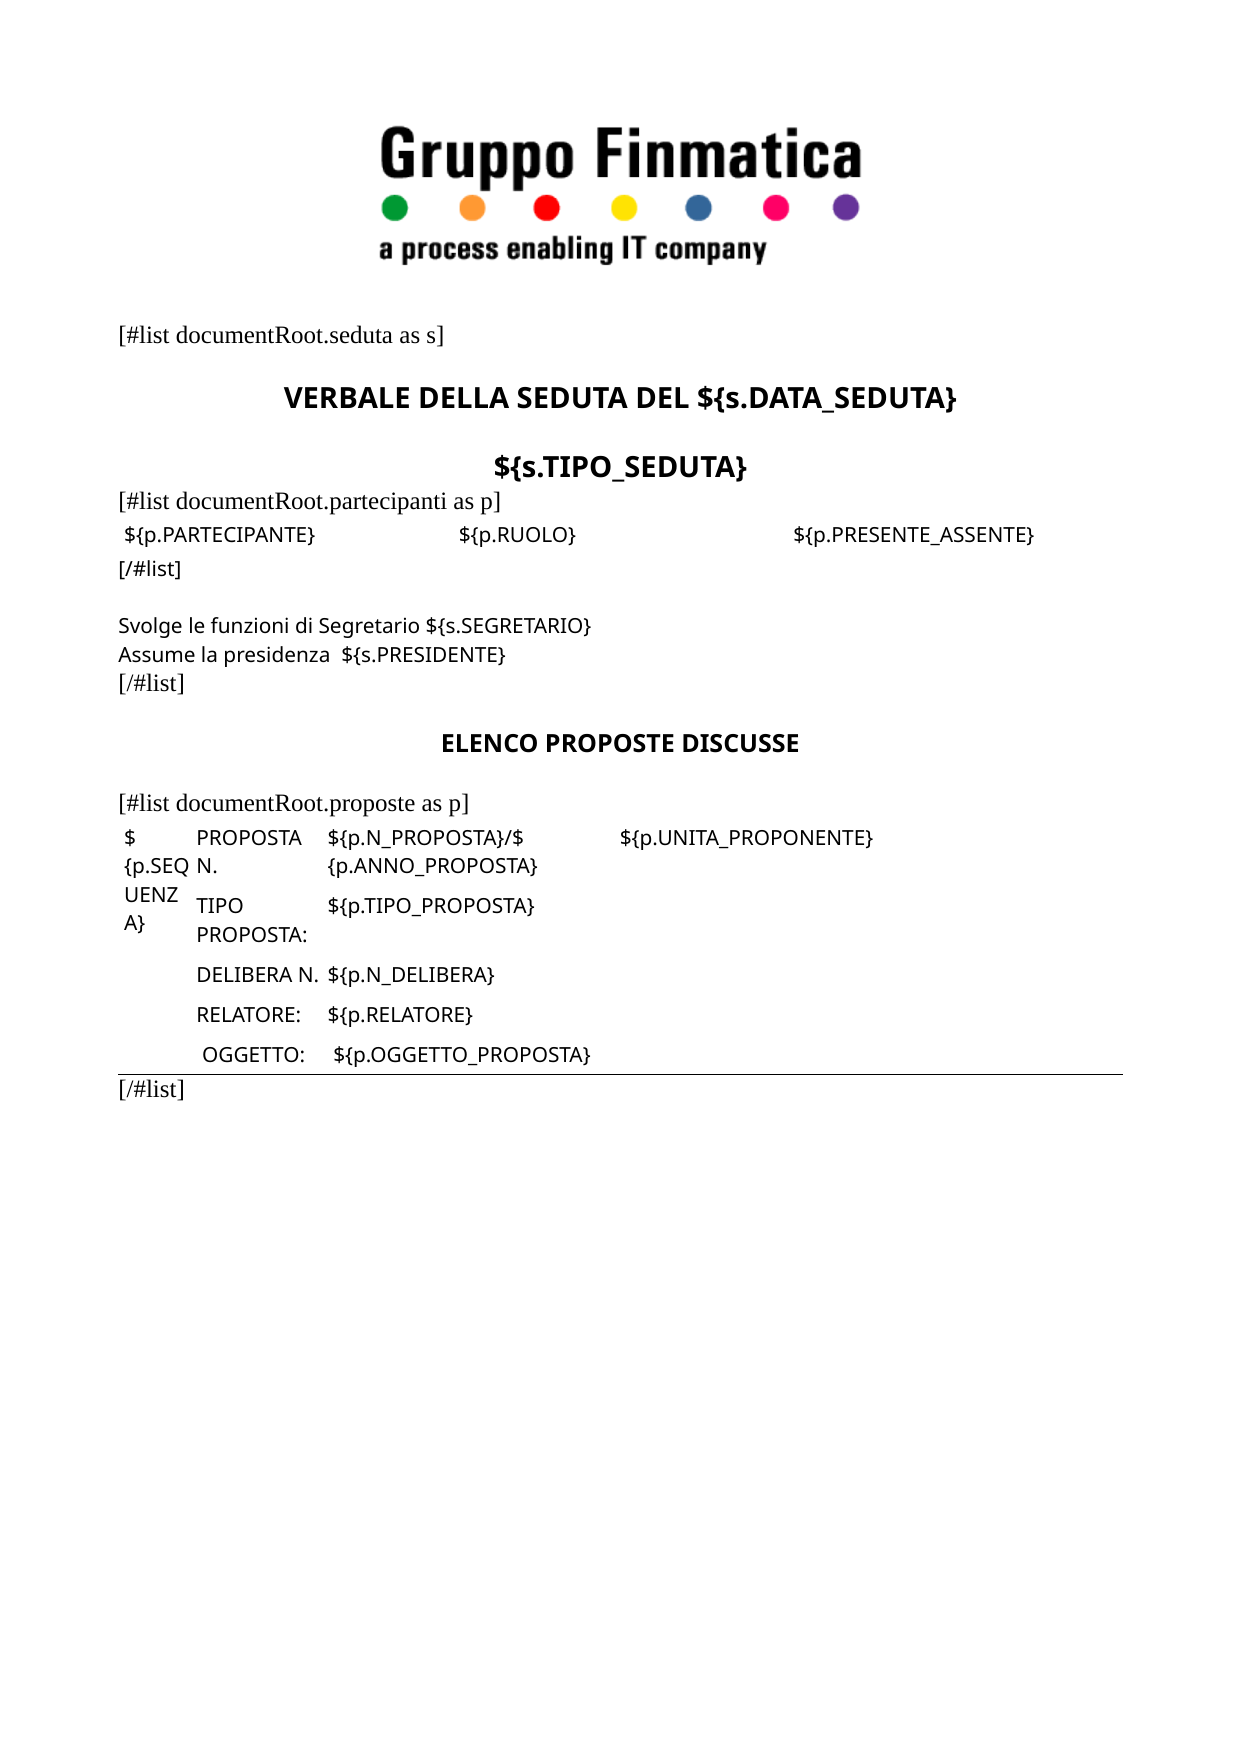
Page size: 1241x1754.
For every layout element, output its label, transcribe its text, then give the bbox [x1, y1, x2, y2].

table_cell ${p.OGGETTO_PROPOSTA} [328, 1034, 1123, 1074]
text [#list documentRoot.seduta as s] [118, 320, 1122, 349]
table_header ${p.PARTECIPANTE} [118, 515, 453, 554]
text [/#list] [118, 1075, 1122, 1103]
text Assume la presidenza ${s.PRESIDENTE} [118, 640, 1122, 668]
table_header ${p.SEQUENZA} [118, 817, 196, 1074]
text [/#list] [118, 668, 1122, 697]
table_header ${p.RUOLO} [453, 515, 787, 554]
picture [372, 118, 868, 278]
text ${s.TIPO_SEDUTA} [118, 446, 1122, 486]
table_cell RELATORE: [196, 994, 327, 1034]
table_cell OGGETTO: [196, 1034, 327, 1074]
table_cell ${p.RELATORE} [328, 994, 1123, 1034]
table_header PROPOSTA N. [196, 817, 327, 886]
table_cell ${p.N_DELIBERA} [328, 954, 1123, 994]
table_cell DELIBERA N. [196, 954, 327, 994]
text [#list documentRoot.proposte as p] [118, 788, 1122, 817]
text Svolge le funzioni di Segretario ${s.SEGRETARIO} [118, 611, 1122, 640]
text ELENCO PROPOSTE DISCUSSE [118, 726, 1122, 760]
text [/#list] [118, 554, 1122, 583]
table_cell TIPO PROPOSTA: [196, 886, 327, 954]
table_header ${p.PRESENTE_ASSENTE} [788, 515, 1122, 554]
text VERBALE DELLA SEDUTA DEL ${s.DATA_SEDUTA} [118, 378, 1122, 417]
table_cell ${p.TIPO_PROPOSTA} [328, 886, 1123, 954]
text [#list documentRoot.partecipanti as p] [118, 486, 1122, 514]
table_header ${p.N_PROPOSTA}/${p.ANNO_PROPOSTA} [328, 817, 619, 886]
table_header ${p.UNITA_PROPONENTE} [620, 817, 1123, 886]
